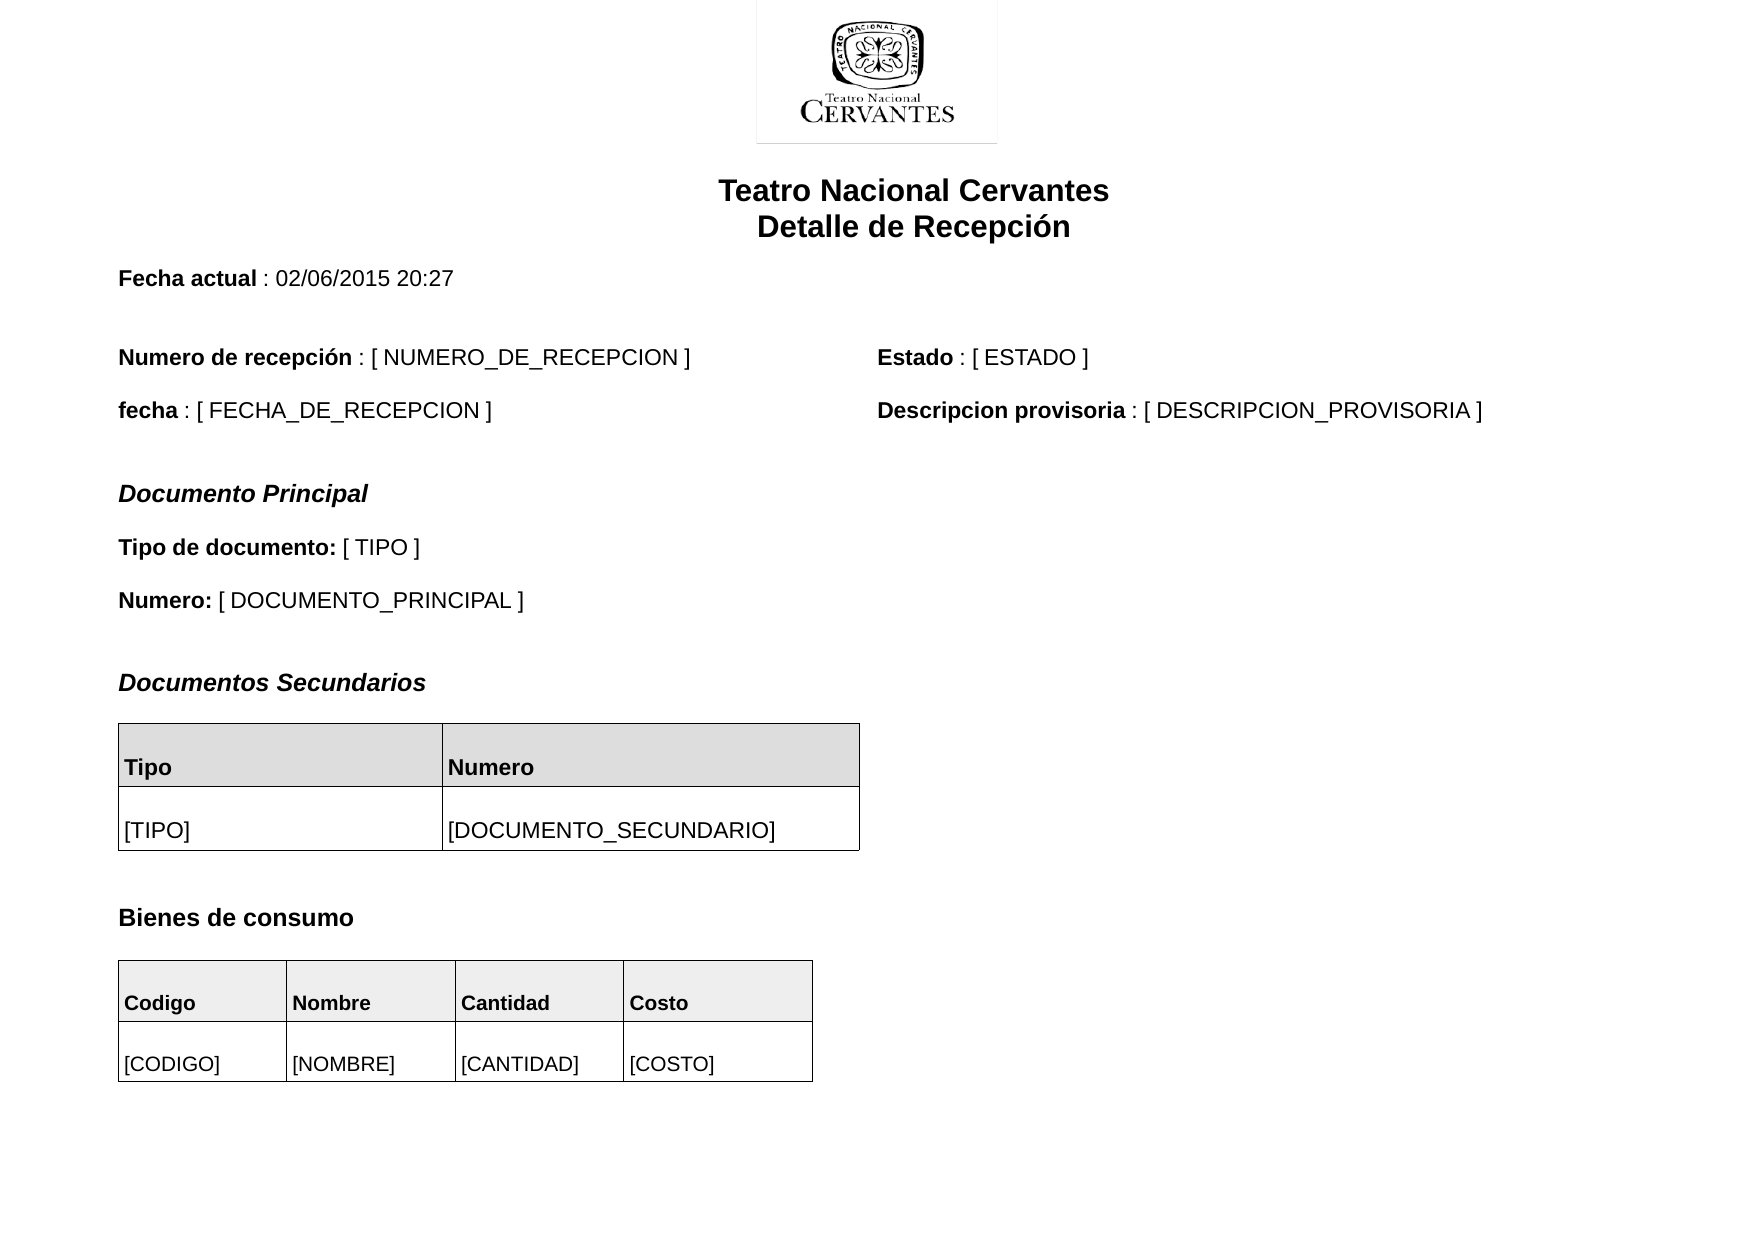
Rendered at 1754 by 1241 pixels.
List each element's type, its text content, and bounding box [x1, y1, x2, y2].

table_header Codigo [119, 961, 286, 1021]
table_cell [CANTIDAD] [456, 1022, 623, 1081]
picture [756, 0, 998, 144]
table_cell [DOCUMENTO_SECUNDARIO] [443, 787, 859, 850]
text Fecha actual : 02/06/2015 20:27 [118, 265, 1636, 292]
text Estado : [ ESTADO ] [877, 344, 1636, 371]
text fecha : [ FECHA_DE_RECEPCION ] [118, 397, 877, 424]
text Documentos Secundarios [118, 668, 1636, 697]
table_cell [TIPO] [119, 787, 442, 850]
table_header Costo [624, 961, 812, 1021]
table_cell [NOMBRE] [287, 1022, 455, 1081]
text Detalle de Recepción [118, 208, 1636, 244]
text Tipo de documento: [ TIPO ] [118, 534, 1636, 560]
text Documento Principal [118, 479, 1636, 507]
text Teatro Nacional Cervantes [118, 172, 1636, 208]
text Numero: [ DOCUMENTO_PRINCIPAL ] [118, 587, 1636, 613]
table_cell [COSTO] [624, 1022, 812, 1081]
table_header Numero [443, 724, 859, 786]
table_header Cantidad [456, 961, 623, 1021]
table_cell [CODIGO] [119, 1022, 286, 1081]
text Descripcion provisoria : [ DESCRIPCION_PROVISORIA ] [877, 397, 1636, 424]
text Numero de recepción : [ NUMERO_DE_RECEPCION ] [118, 344, 877, 371]
text Bienes de consumo [118, 903, 1636, 932]
table_header Tipo [119, 724, 442, 786]
table_header Nombre [287, 961, 455, 1021]
